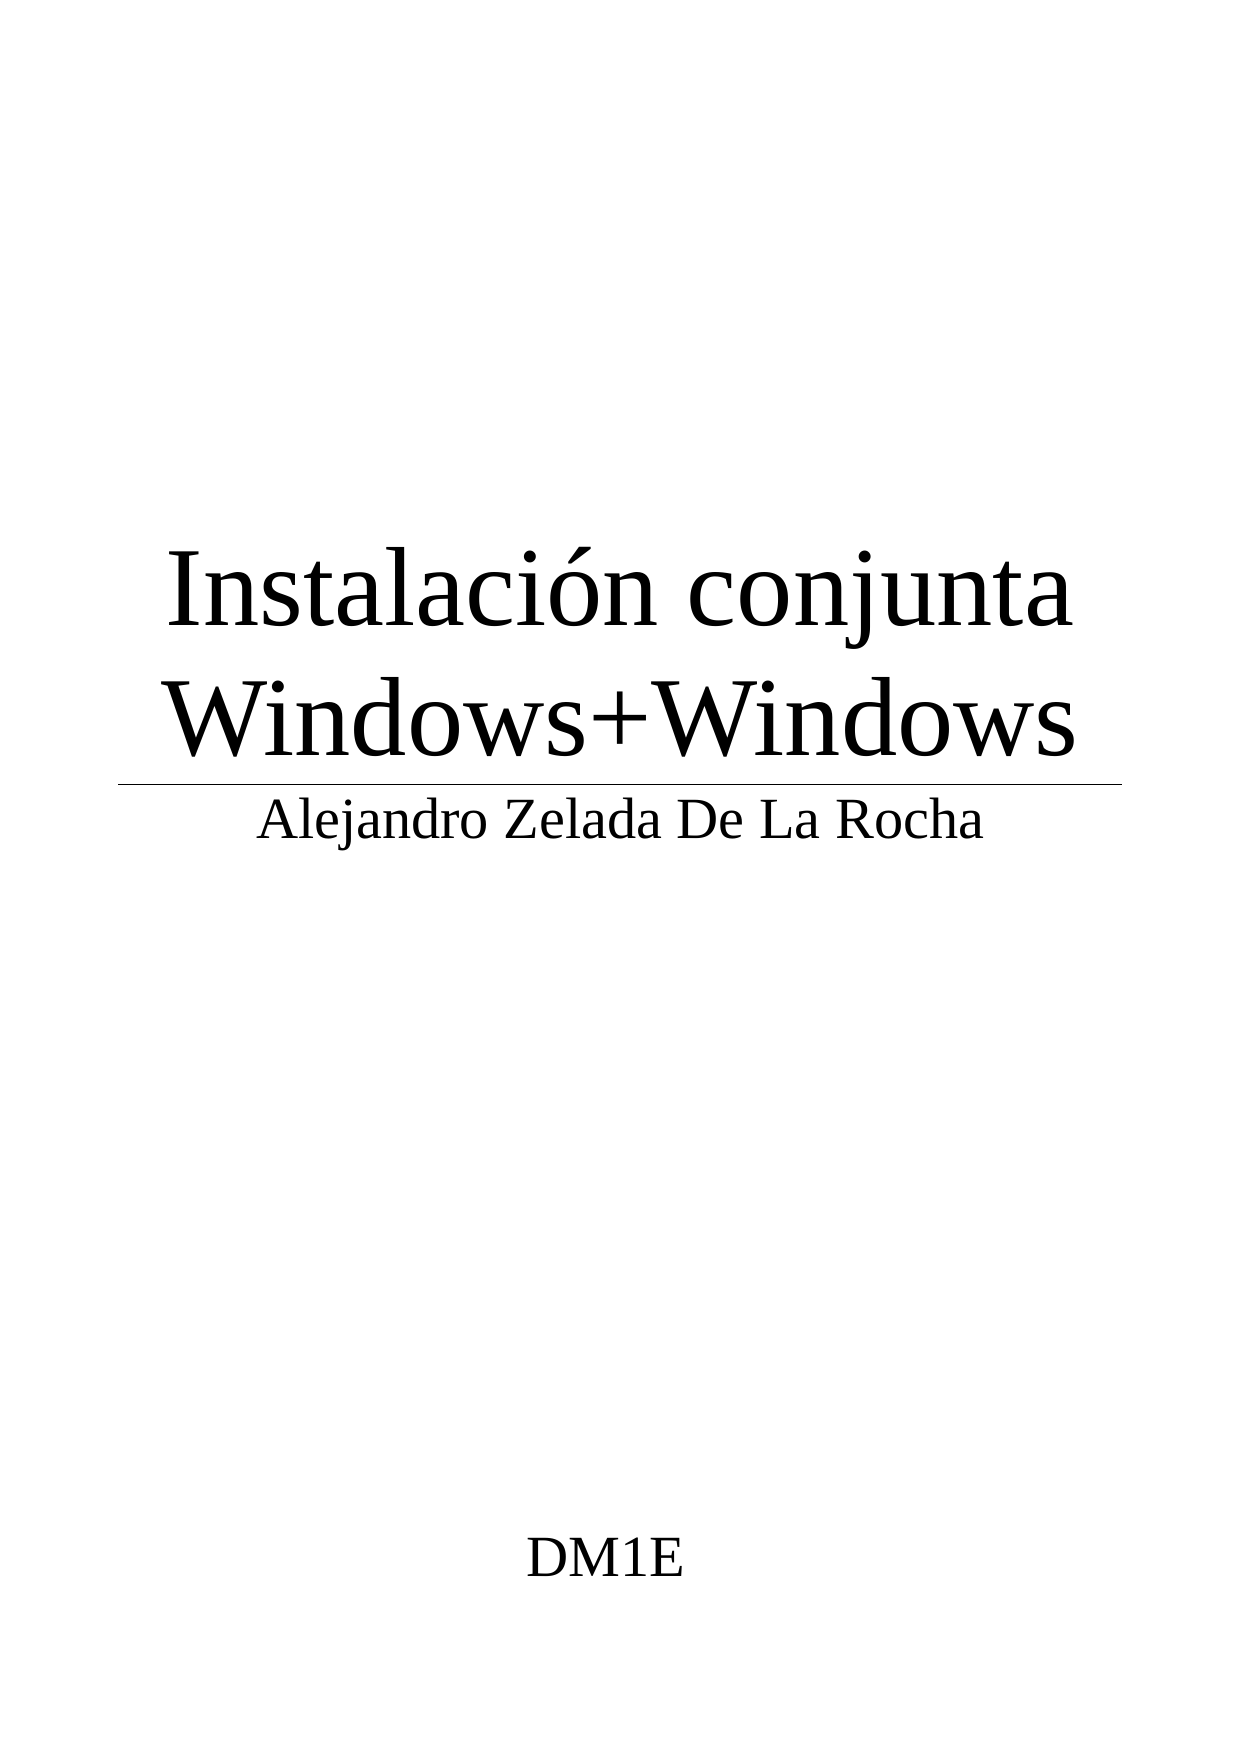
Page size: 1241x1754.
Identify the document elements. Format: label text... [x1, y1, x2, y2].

text Alejandro Zelada De La Rocha [118, 785, 1122, 851]
text DM1E [118, 1522, 1122, 1589]
text Instalación conjunta Windows+Windows [118, 521, 1122, 784]
